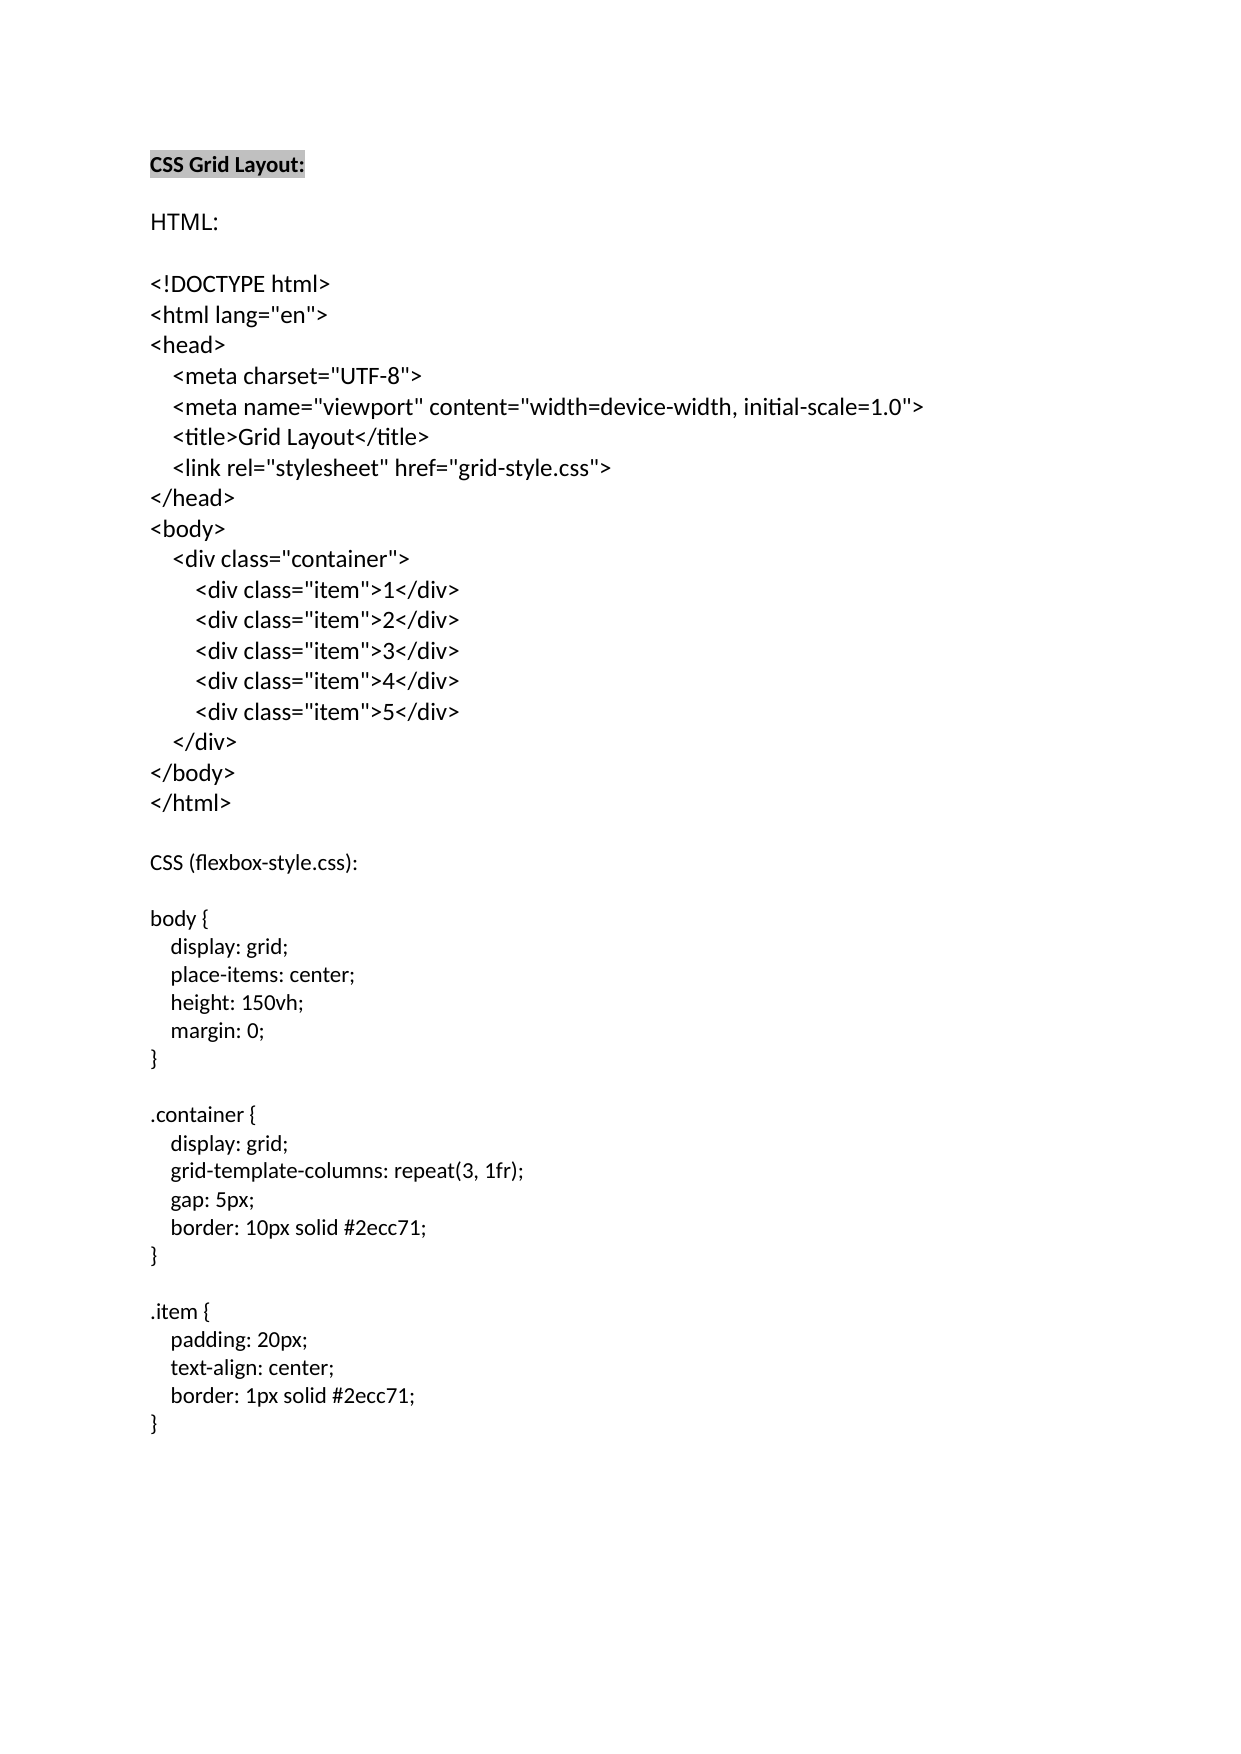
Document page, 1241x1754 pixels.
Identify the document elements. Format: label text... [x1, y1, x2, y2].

text gap: 5px; [150, 1185, 1090, 1213]
text <div class="item">2</div> [150, 604, 1090, 635]
text <div class="item">5</div> [150, 696, 1090, 726]
text CSS Grid Layout: [150, 150, 1090, 178]
text .item { [150, 1297, 1090, 1325]
text .container { [150, 1101, 1090, 1129]
text place-items: center; [150, 961, 1090, 988]
text height: 150vh; [150, 988, 1090, 1017]
text <link rel="stylesheet" href="grid-style.css"> [150, 452, 1090, 482]
text grid-template-columns: repeat(3, 1fr); [150, 1157, 1090, 1185]
text padding: 20px; [150, 1325, 1090, 1353]
text } [150, 1044, 1090, 1073]
text body { [150, 904, 1090, 932]
text text-align: center; [150, 1353, 1090, 1381]
text </body> [150, 757, 1090, 787]
text <div class="item">1</div> [150, 574, 1090, 604]
text <div class="container"> [150, 543, 1090, 574]
text HTML: [150, 206, 1090, 237]
text <title>Grid Layout</title> [150, 421, 1090, 452]
text <meta charset="UTF-8"> [150, 360, 1090, 391]
text } [150, 1409, 1090, 1437]
text border: 10px solid #2ecc71; [150, 1213, 1090, 1241]
text <body> [150, 513, 1090, 543]
text margin: 0; [150, 1017, 1090, 1044]
text display: grid; [150, 932, 1090, 961]
text <head> [150, 329, 1090, 360]
text <meta name="viewport" content="width=device-width, initial-scale=1.0"> [150, 391, 1090, 421]
text display: grid; [150, 1129, 1090, 1157]
text border: 1px solid #2ecc71; [150, 1381, 1090, 1409]
text <!DOCTYPE html> [150, 268, 1090, 299]
text } [150, 1241, 1090, 1269]
text </html> [150, 787, 1090, 818]
text CSS (flexbox-style.css): [150, 848, 1090, 876]
text </div> [150, 726, 1090, 757]
text <div class="item">3</div> [150, 635, 1090, 665]
text <html lang="en"> [150, 299, 1090, 329]
text </head> [150, 482, 1090, 513]
text <div class="item">4</div> [150, 665, 1090, 696]
